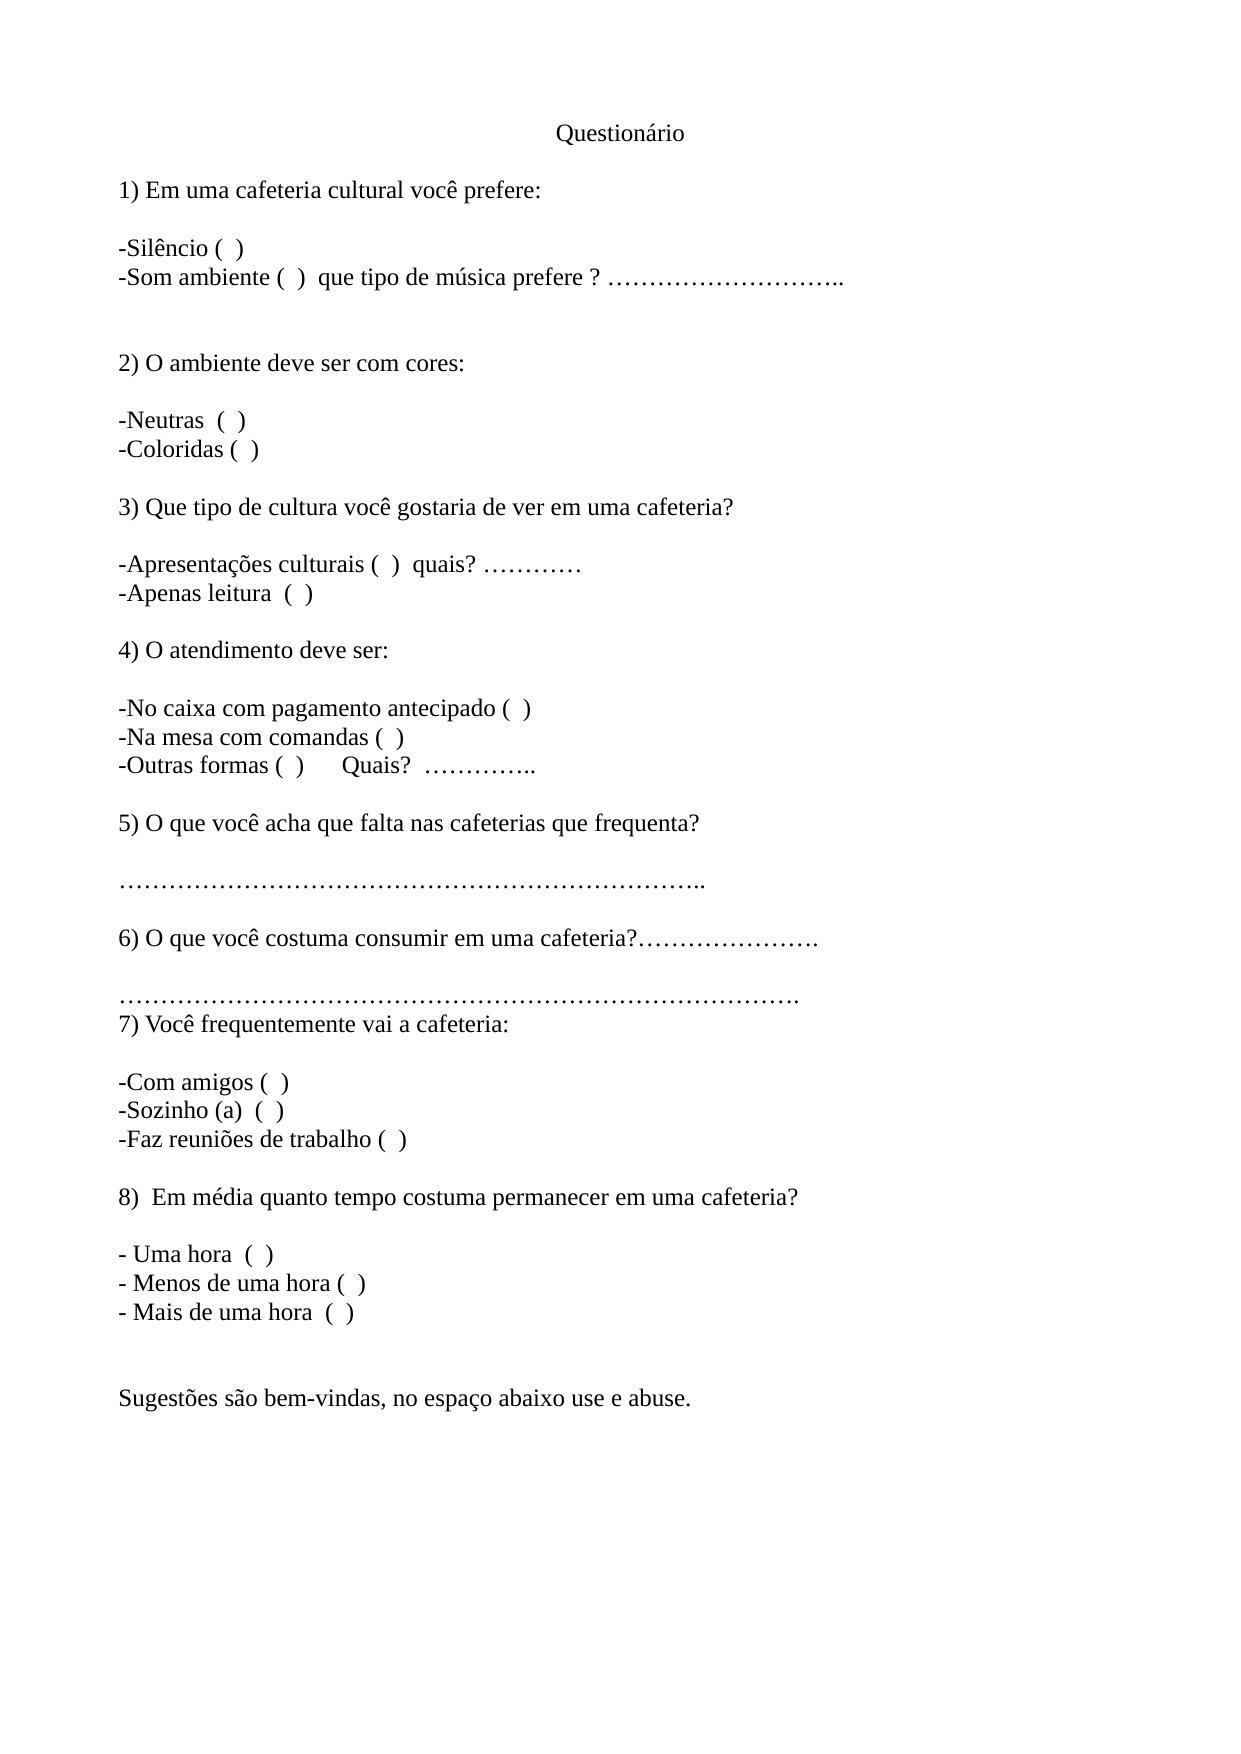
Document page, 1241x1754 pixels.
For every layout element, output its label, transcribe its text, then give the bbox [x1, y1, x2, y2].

text ………………………………………………………………………. [118, 981, 1122, 1009]
text 8) Em média quanto tempo costuma permanecer em uma cafeteria? [118, 1182, 1122, 1211]
text -Com amigos ( ) [118, 1067, 1122, 1096]
text -Silêncio ( ) [118, 233, 1122, 262]
text Questionário [118, 118, 1122, 147]
text -Neutras ( ) [118, 406, 1122, 434]
text -Na mesa com comandas ( ) [118, 722, 1122, 751]
text - Menos de uma hora ( ) [118, 1268, 1122, 1297]
text -No caixa com pagamento antecipado ( ) [118, 693, 1122, 722]
text -Coloridas ( ) [118, 434, 1122, 463]
text -Apenas leitura ( ) [118, 578, 1122, 607]
text -Faz reuniões de trabalho ( ) [118, 1124, 1122, 1153]
text …………………………………………………………….. [118, 866, 1122, 894]
text 7) Você frequentemente vai a cafeteria: [118, 1009, 1122, 1038]
text 6) O que você costuma consumir em uma cafeteria?…………………. [118, 923, 1122, 952]
text 4) O atendimento deve ser: [118, 636, 1122, 664]
text 3) Que tipo de cultura você gostaria de ver em uma cafeteria? [118, 492, 1122, 521]
text -Som ambiente ( ) que tipo de música prefere ? ……………………….. [118, 262, 1122, 291]
text 1) Em uma cafeteria cultural você prefere: [118, 176, 1122, 204]
text Sugestões são bem-vindas, no espaço abaixo use e abuse. [118, 1383, 1122, 1412]
text 2) O ambiente deve ser com cores: [118, 348, 1122, 377]
text -Sozinho (a) ( ) [118, 1096, 1122, 1124]
text - Mais de uma hora ( ) [118, 1297, 1122, 1326]
text - Uma hora ( ) [118, 1239, 1122, 1268]
text -Outras formas ( ) Quais? ………….. [118, 751, 1122, 779]
text -Apresentações culturais ( ) quais? ………… [118, 549, 1122, 578]
text 5) O que você acha que falta nas cafeterias que frequenta? [118, 808, 1122, 837]
